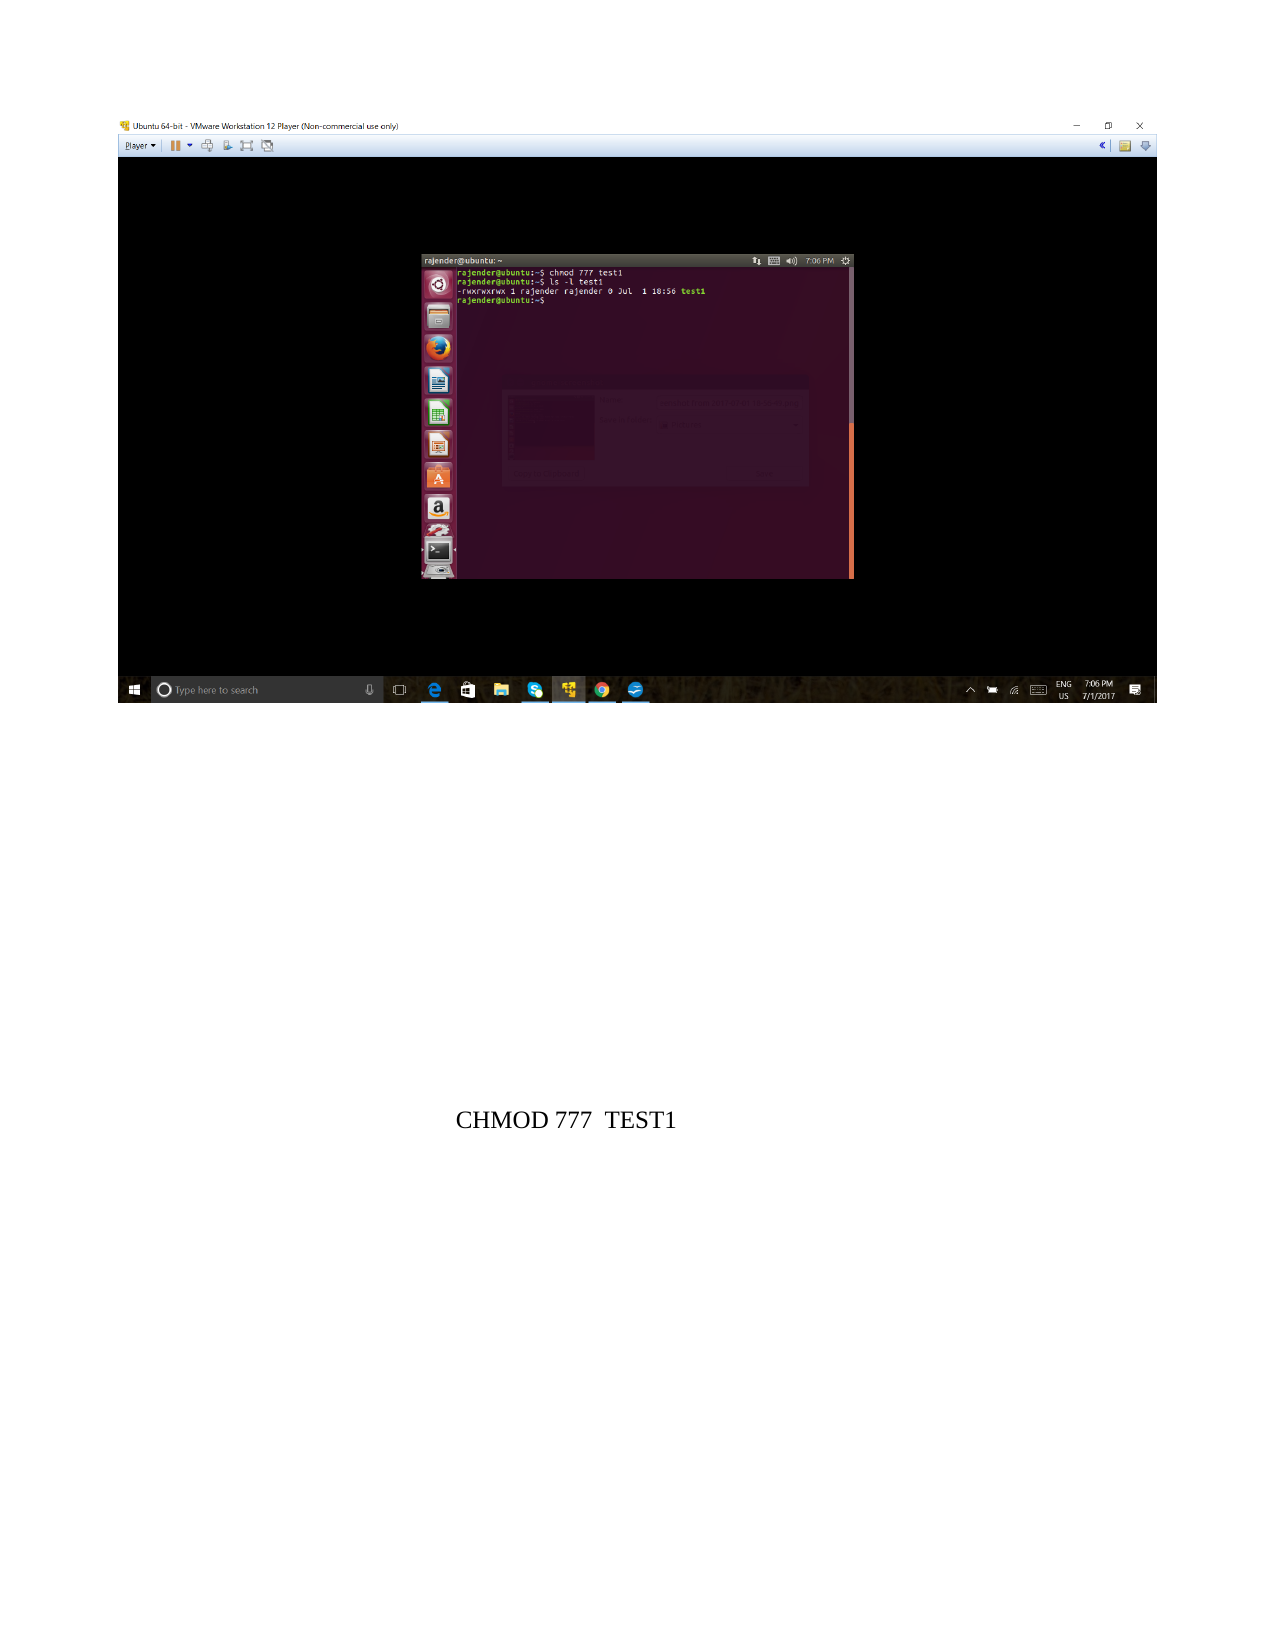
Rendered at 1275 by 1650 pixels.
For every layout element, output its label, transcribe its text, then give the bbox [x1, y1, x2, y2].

text CHMOD 777 TEST1 [118, 1105, 1157, 1134]
picture [118, 118, 1157, 703]
